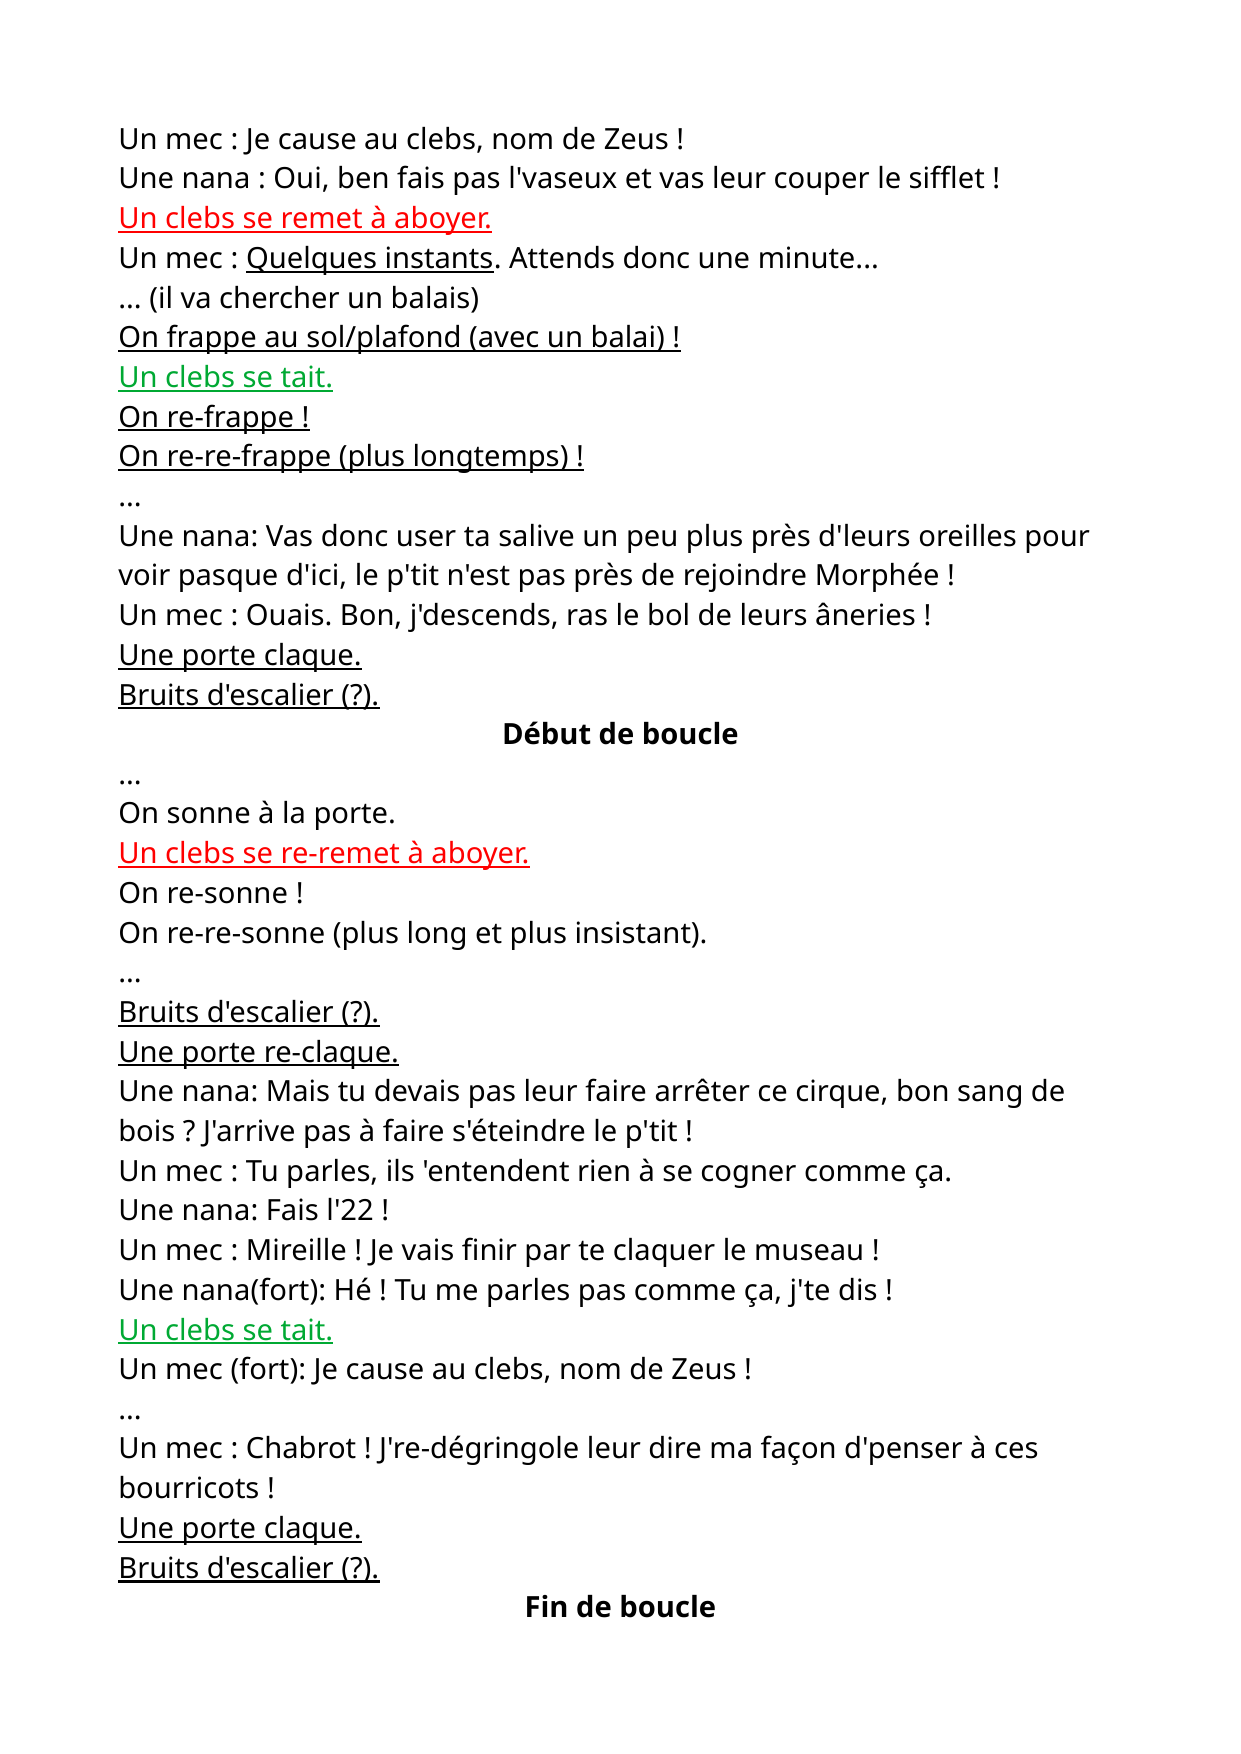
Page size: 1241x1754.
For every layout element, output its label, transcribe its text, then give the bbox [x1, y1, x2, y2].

text Bruits d'escalier (?). [118, 674, 1122, 713]
text Un mec (fort): Je cause au clebs, nom de Zeus ! [118, 1348, 1122, 1388]
text Fin de boucle [118, 1587, 1122, 1626]
text Une nana(fort): Hé ! Tu me parles pas comme ça, j'te dis ! [118, 1269, 1122, 1309]
text ... (il va chercher un balais) [118, 277, 1122, 317]
text On re-re-frappe (plus longtemps) ! [118, 436, 1122, 475]
text Un mec : Je cause au clebs, nom de Zeus ! [118, 118, 1122, 158]
text Début de boucle [118, 713, 1122, 753]
text Un mec : Chabrot ! J're-dégringole leur dire ma façon d'penser à ces bourricots ! [118, 1428, 1122, 1507]
text ... [118, 475, 1122, 515]
text On sonne à la porte. [118, 793, 1122, 832]
text Une nana: Fais l'22 ! [118, 1190, 1122, 1229]
text Un mec : Quelques instants. Attends donc une minute... [118, 237, 1122, 277]
text ... [118, 952, 1122, 991]
text Un clebs se re-remet à aboyer. [118, 832, 1122, 872]
text Une nana : Oui, ben fais pas l'vaseux et vas leur couper le sifflet ! [118, 158, 1122, 197]
text Une nana: Vas donc user ta salive un peu plus près d'leurs oreilles pour voir pasque d'ici, le p'tit n'est pas près de rejoindre Morphée ! [118, 515, 1122, 594]
text On frappe au sol/plafond (avec un balai) ! [118, 317, 1122, 356]
text Une porte re-claque. [118, 1031, 1122, 1071]
text Un clebs se remet à aboyer. [118, 197, 1122, 237]
text ... [118, 1388, 1122, 1428]
text Une porte claque. [118, 634, 1122, 674]
text Un clebs se tait. [118, 1309, 1122, 1348]
text Bruits d'escalier (?). [118, 1547, 1122, 1587]
text Un clebs se tait. [118, 356, 1122, 396]
text Une porte claque. [118, 1507, 1122, 1547]
text Un mec : Tu parles, ils 'entendent rien à se cogner comme ça. [118, 1150, 1122, 1190]
text Bruits d'escalier (?). [118, 991, 1122, 1031]
text On re-sonne ! [118, 872, 1122, 912]
text On re-frappe ! [118, 396, 1122, 436]
text ... [118, 753, 1122, 793]
text Un mec : Ouais. Bon, j'descends, ras le bol de leurs âneries ! [118, 594, 1122, 634]
text On re-re-sonne (plus long et plus insistant). [118, 912, 1122, 952]
text Un mec : Mireille ! Je vais finir par te claquer le museau ! [118, 1229, 1122, 1269]
text Une nana: Mais tu devais pas leur faire arrêter ce cirque, bon sang de bois ? J'arrive pas à faire s'éteindre le p'tit ! [118, 1071, 1122, 1150]
